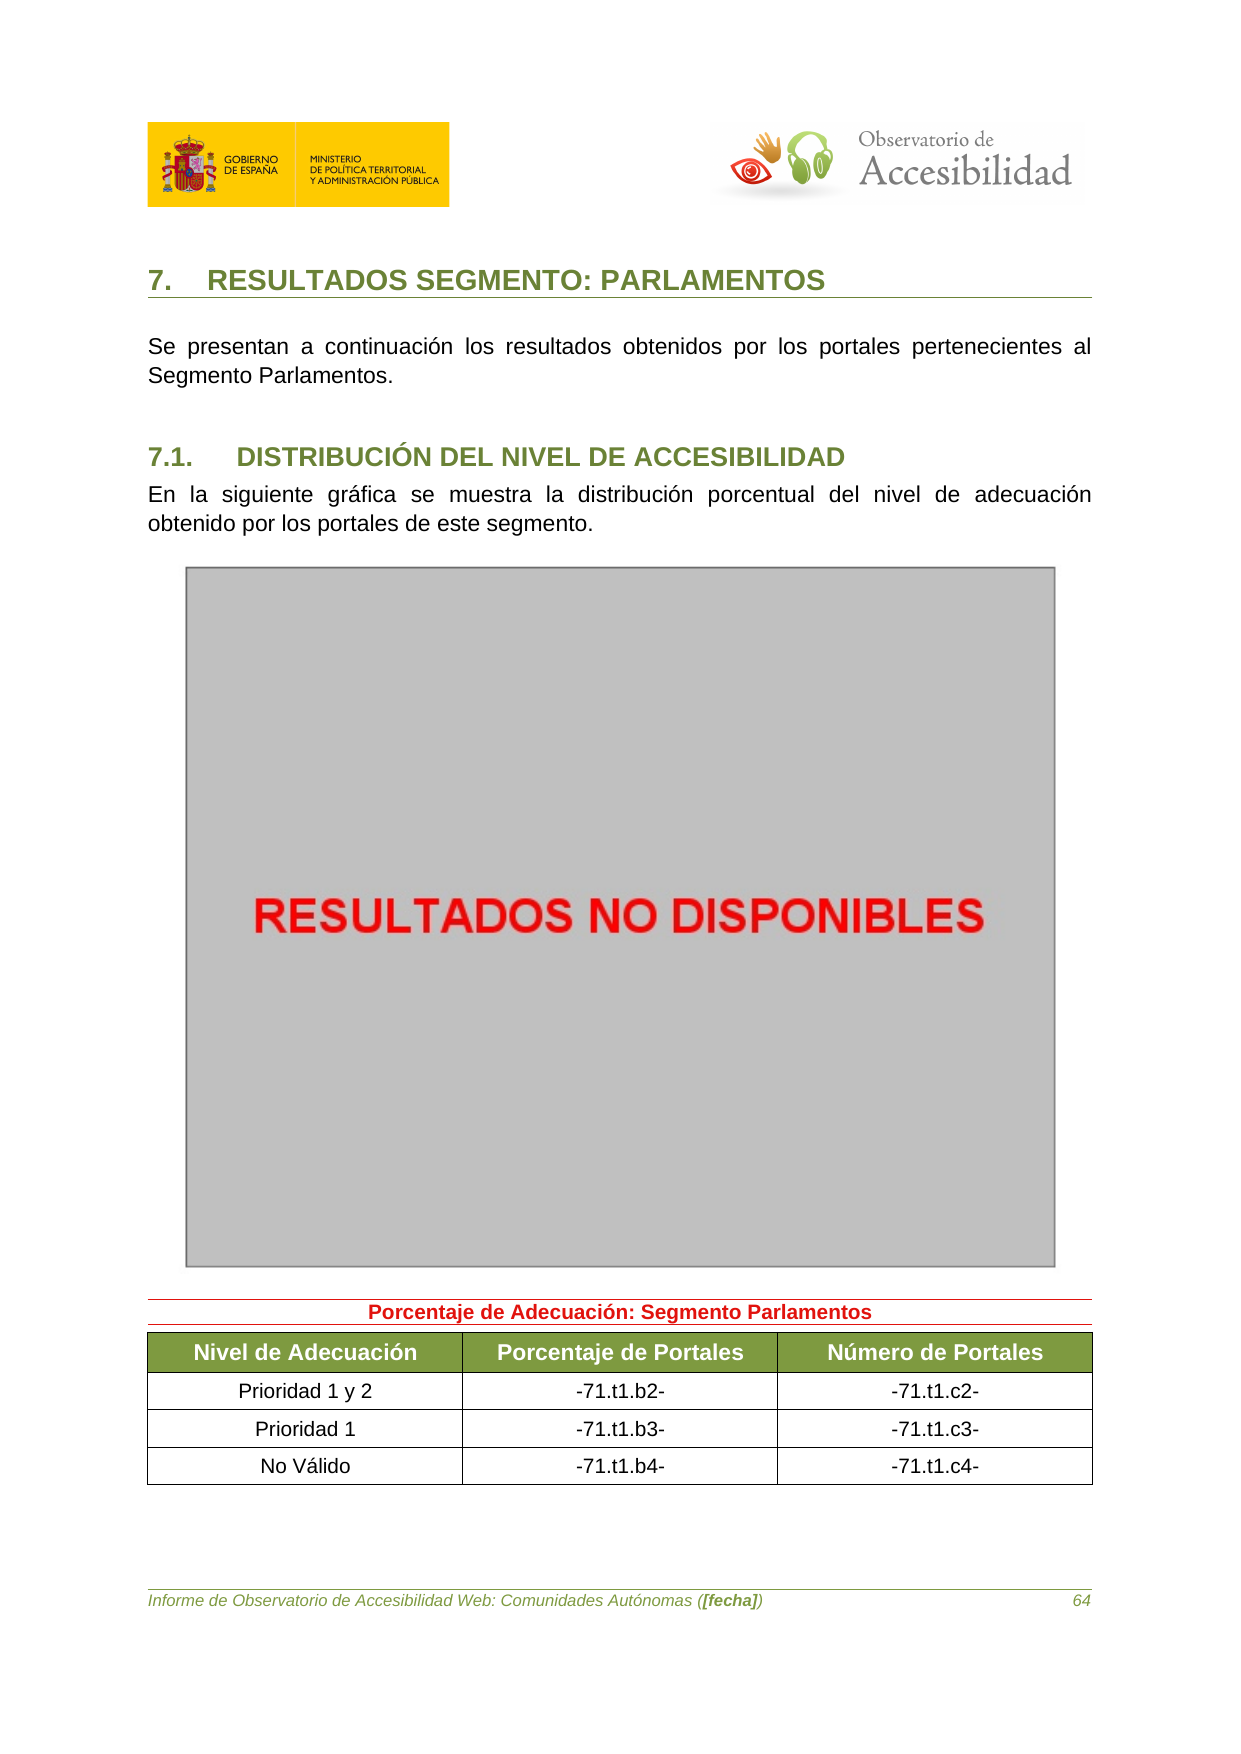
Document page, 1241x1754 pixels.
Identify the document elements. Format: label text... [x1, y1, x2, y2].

table_cell Prioridad 1 y 2 [148, 1373, 462, 1409]
list Distribución del nivel de accesibilidad [148, 441, 1092, 472]
list Resultados Segmento: Parlamentos [148, 263, 1092, 297]
text Porcentaje de Adecuación: Segmento Parlamentos [148, 1300, 1092, 1324]
table_cell Prioridad 1 [148, 1410, 462, 1447]
table_cell -71.t1.b2- [463, 1373, 777, 1409]
table_header Número de Portales [778, 1333, 1092, 1372]
table_header Nivel de Adecuación [148, 1333, 462, 1372]
table_cell -71.t1.b3- [463, 1410, 777, 1447]
table_header Porcentaje de Portales [463, 1333, 777, 1372]
table_cell -71.t1.c2- [778, 1373, 1092, 1409]
table_cell -71.t1.c4- [778, 1448, 1092, 1484]
text Se presentan a continuación los resultados obtenidos por los portales pertenecientes al Segmento Parlamentos. [148, 333, 1092, 388]
table_cell No Válido [148, 1448, 462, 1484]
table_cell -71.t1.c3- [778, 1410, 1092, 1447]
table_cell -71.t1.b4- [463, 1448, 777, 1484]
text En la siguiente gráfica se muestra la distribución porcentual del nivel de adecuación obtenido por los portales de este segmento. [148, 481, 1092, 537]
